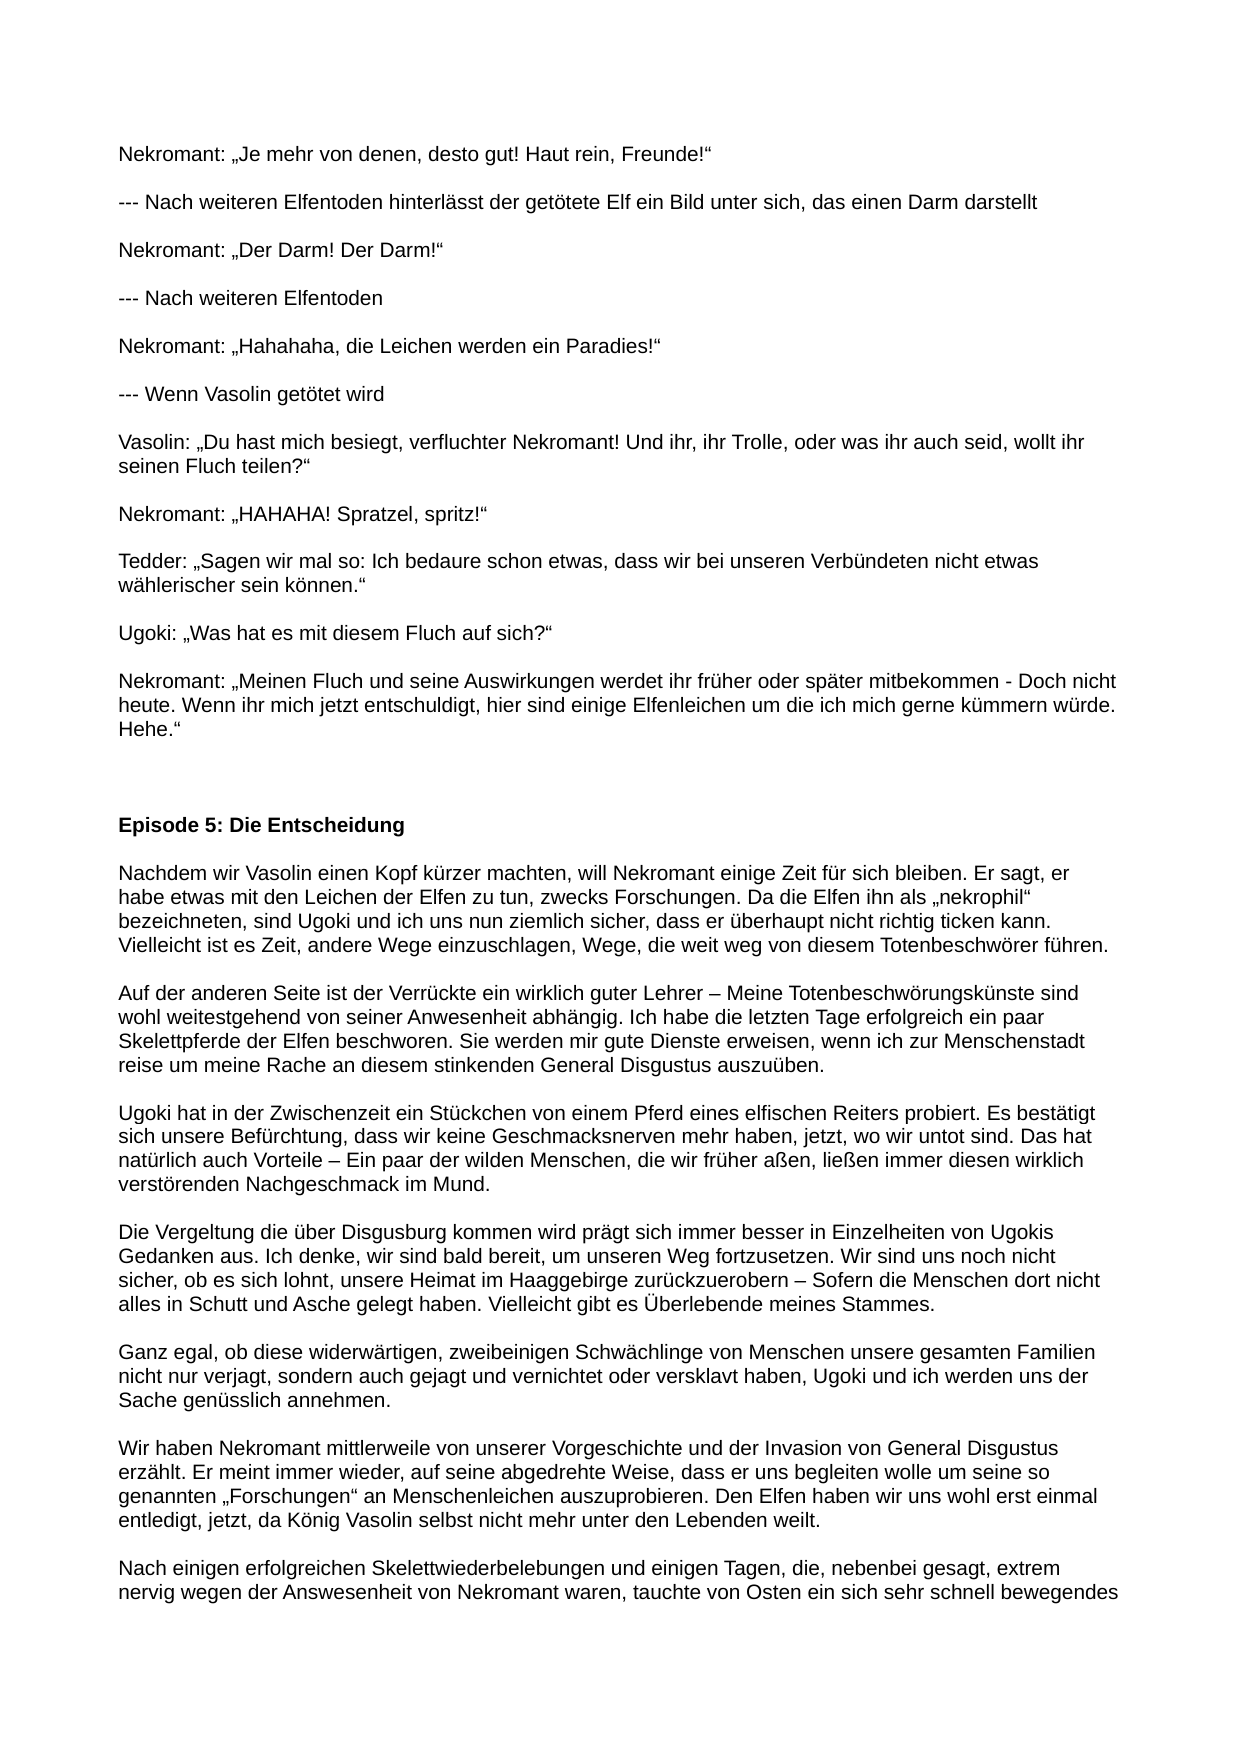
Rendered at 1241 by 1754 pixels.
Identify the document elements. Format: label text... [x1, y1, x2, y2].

text --- Nach weiteren Elfentoden hinterlässt der getötete Elf ein Bild unter sich, das einen Darm darstellt [118, 190, 1122, 214]
text Nekromant: „Hahahaha, die Leichen werden ein Paradies!“ [118, 334, 1122, 358]
text Vasolin: „Du hast mich besiegt, verfluchter Nekromant! Und ihr, ihr Trolle, oder was ihr auch seid, wollt ihr seinen Fluch teilen?“ [118, 429, 1122, 477]
text Nekromant: „HAHAHA! Spratzel, spritz!“ [118, 501, 1122, 525]
text Ugoki: „Was hat es mit diesem Fluch auf sich?“ [118, 621, 1122, 645]
text Episode 5: Die Entscheidung [118, 813, 1122, 837]
text Die Vergeltung die über Disgusburg kommen wird prägt sich immer besser in Einzelheiten von Ugokis Gedanken aus. Ich denke, wir sind bald bereit, um unseren Weg fortzusetzen. Wir sind uns noch nicht sicher, ob es sich lohnt, unsere Heimat im Haaggebirge zurückzuerobern – Sofern die Menschen dort nicht alles in Schutt und Asche gelegt haben. Vielleicht gibt es Überlebende meines Stammes. [118, 1220, 1122, 1316]
text Tedder: „Sagen wir mal so: Ich bedaure schon etwas, dass wir bei unseren Verbündeten nicht etwas wählerischer sein können.“ [118, 549, 1122, 597]
text --- Wenn Vasolin getötet wird [118, 382, 1122, 406]
text --- Nach weiteren Elfentoden [118, 286, 1122, 310]
text Nekromant: „Meinen Fluch und seine Auswirkungen werdet ihr früher oder später mitbekommen - Doch nicht heute. Wenn ihr mich jetzt entschuldigt, hier sind einige Elfenleichen um die ich mich gerne kümmern würde. Hehe.“ [118, 669, 1122, 741]
text Nachdem wir Vasolin einen Kopf kürzer machten, will Nekromant einige Zeit für sich bleiben. Er sagt, er habe etwas mit den Leichen der Elfen zu tun, zwecks Forschungen. Da die Elfen ihn als „nekrophil“ bezeichneten, sind Ugoki und ich uns nun ziemlich sicher, dass er überhaupt nicht richtig ticken kann. Vielleicht ist es Zeit, andere Wege einzuschlagen, Wege, die weit weg von diesem Totenbeschwörer führen. [118, 861, 1122, 957]
text Ganz egal, ob diese widerwärtigen, zweibeinigen Schwächlinge von Menschen unsere gesamten Familien nicht nur verjagt, sondern auch gejagt und vernichtet oder versklavt haben, Ugoki und ich werden uns der Sache genüsslich annehmen. [118, 1340, 1122, 1412]
text Ugoki hat in der Zwischenzeit ein Stückchen von einem Pferd eines elfischen Reiters probiert. Es bestätigt sich unsere Befürchtung, dass wir keine Geschmacksnerven mehr haben, jetzt, wo wir untot sind. Das hat natürlich auch Vorteile – Ein paar der wilden Menschen, die wir früher aßen, ließen immer diesen wirklich verstörenden Nachgeschmack im Mund. [118, 1100, 1122, 1196]
text Auf der anderen Seite ist der Verrückte ein wirklich guter Lehrer – Meine Totenbeschwörungskünste sind wohl weitestgehend von seiner Anwesenheit abhängig. Ich habe die letzten Tage erfolgreich ein paar Skelettpferde der Elfen beschworen. Sie werden mir gute Dienste erweisen, wenn ich zur Menschenstadt reise um meine Rache an diesem stinkenden General Disgustus auszuüben. [118, 981, 1122, 1076]
text Nekromant: „Der Darm! Der Darm!“ [118, 238, 1122, 262]
text Wir haben Nekromant mittlerweile von unserer Vorgeschichte und der Invasion von General Disgustus erzählt. Er meint immer wieder, auf seine abgedrehte Weise, dass er uns begleiten wolle um seine so genannten „Forschungen“ an Menschenleichen auszuprobieren. Den Elfen haben wir uns wohl erst einmal entledigt, jetzt, da König Vasolin selbst nicht mehr unter den Lebenden weilt. [118, 1436, 1122, 1532]
text Nekromant: „Je mehr von denen, desto gut! Haut rein, Freunde!“ [118, 142, 1122, 166]
text Nach einigen erfolgreichen Skelettwiederbelebungen und einigen Tagen, die, nebenbei gesagt, extrem nervig wegen der Answesenheit von Nekromant waren, tauchte von Osten ein sich sehr schnell bewegendes [118, 1556, 1122, 1603]
